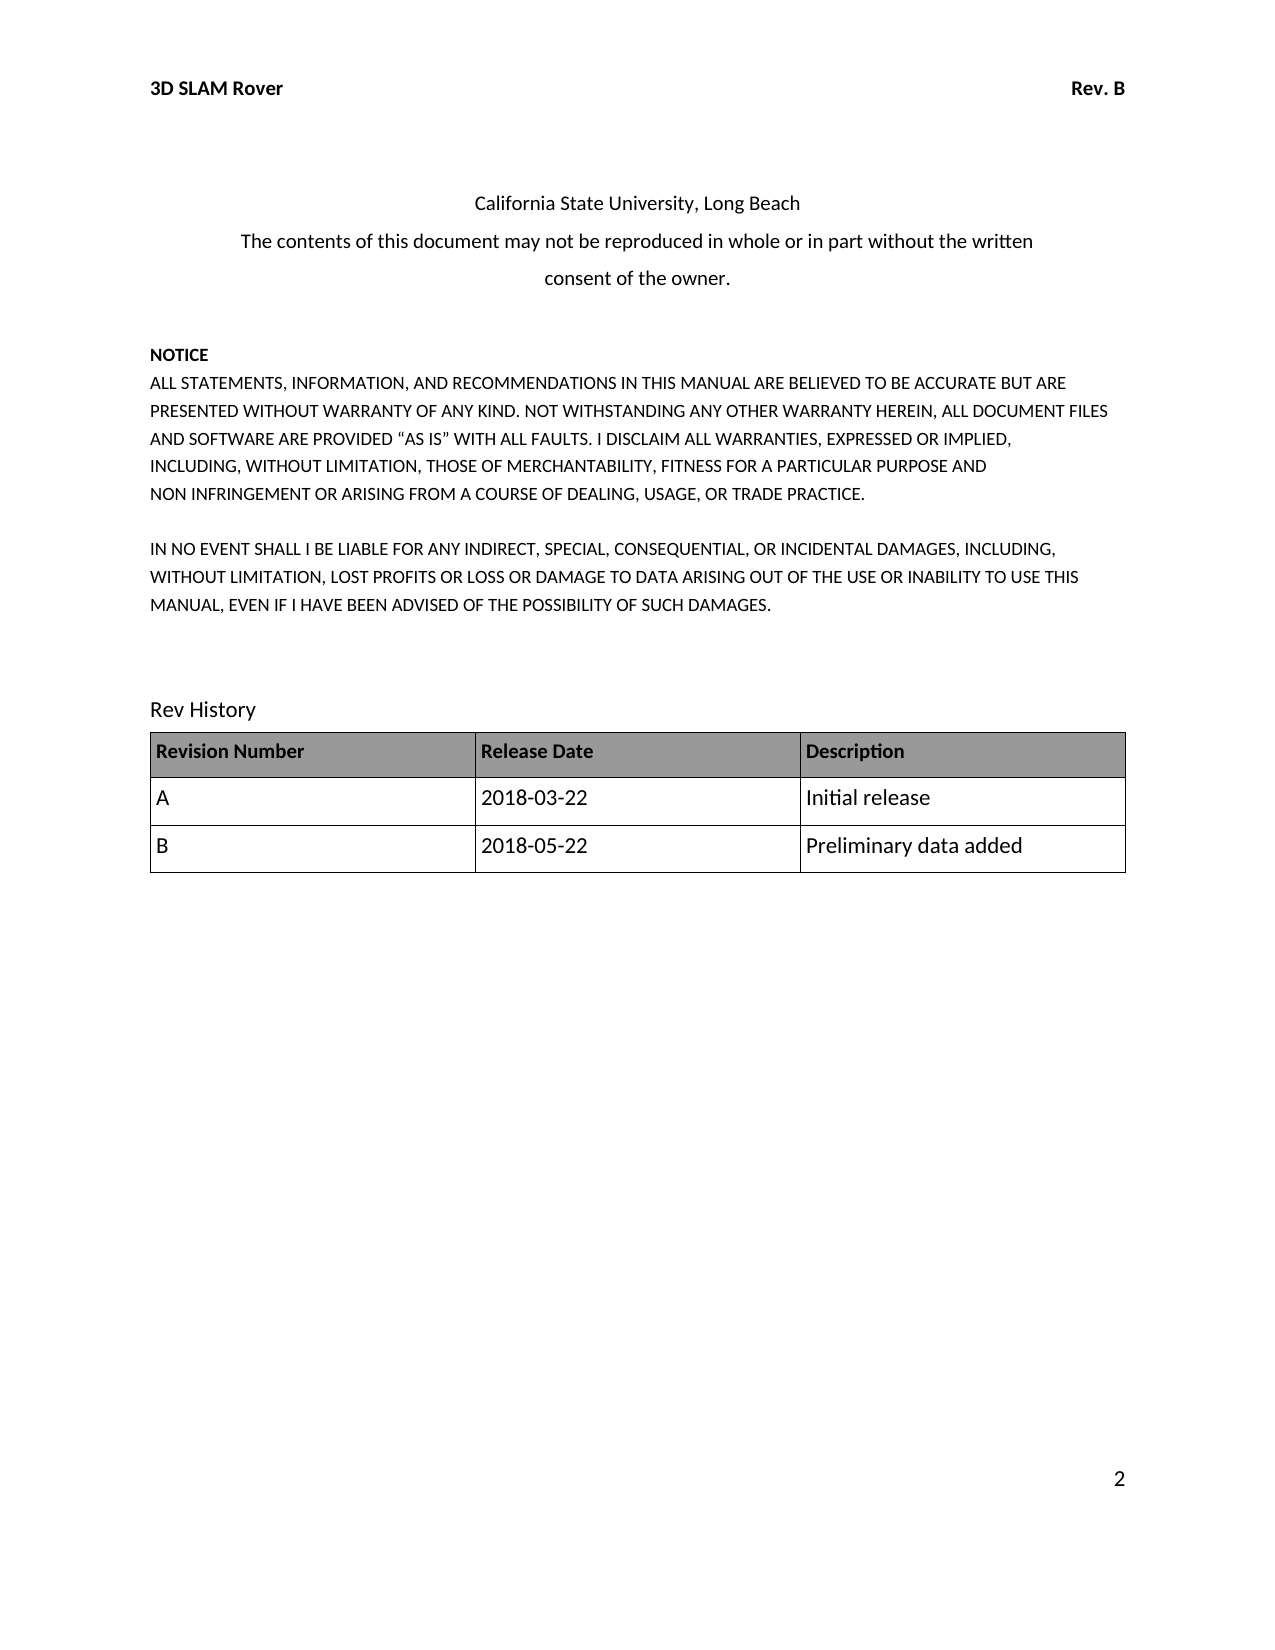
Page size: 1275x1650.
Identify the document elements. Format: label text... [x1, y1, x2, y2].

table_header Description [801, 733, 1125, 777]
text The contents of this document may not be reproduced in whole or in part without the written [150, 228, 1125, 253]
text WITHOUT LIMITATION, LOST PROFITS OR LOSS OR DAMAGE TO DATA ARISING OUT OF THE USE OR INABILITY TO USE THIS [150, 565, 1125, 588]
table_cell B [151, 826, 475, 872]
text AND SOFTWARE ARE PROVIDED “AS IS” WITH ALL FAULTS. I DISCLAIM ALL WARRANTIES, EXPRESSED OR IMPLIED, [150, 427, 1125, 450]
text NON INFRINGEMENT OR ARISING FROM A COURSE OF DEALING, USAGE, OR TRADE PRACTICE. [150, 482, 1125, 505]
table_cell Initial release [801, 778, 1125, 825]
table_header Release Date [476, 733, 800, 777]
text NOTICE [150, 344, 1125, 367]
table_header Revision Number [151, 733, 475, 777]
text California State University, Long Beach [150, 190, 1125, 216]
text MANUAL, EVEN IF I HAVE BEEN ADVISED OF THE POSSIBILITY OF SUCH DAMAGES. [150, 593, 1125, 616]
table_cell 2018-05-22 [476, 826, 800, 872]
table_cell 2018-03-22 [476, 778, 800, 825]
text PRESENTED WITHOUT WARRANTY OF ANY KIND. NOT WITHSTANDING ANY OTHER WARRANTY HEREIN, ALL DOCUMENT FILES [150, 399, 1125, 422]
text consent of the owner. [150, 266, 1125, 291]
text IN NO EVENT SHALL I BE LIABLE FOR ANY INDIRECT, SPECIAL, CONSEQUENTIAL, OR INCIDENTAL DAMAGES, INCLUDING, [150, 538, 1125, 561]
table_cell Preliminary data added [801, 826, 1125, 872]
text ALL STATEMENTS, INFORMATION, AND RECOMMENDATIONS IN THIS MANUAL ARE BELIEVED TO BE ACCURATE BUT ARE [150, 371, 1125, 394]
text Rev History [150, 695, 1125, 723]
text INCLUDING, WITHOUT LIMITATION, THOSE OF MERCHANTABILITY, FITNESS FOR A PARTICULAR PURPOSE AND [150, 454, 1125, 477]
table_cell A [151, 778, 475, 825]
